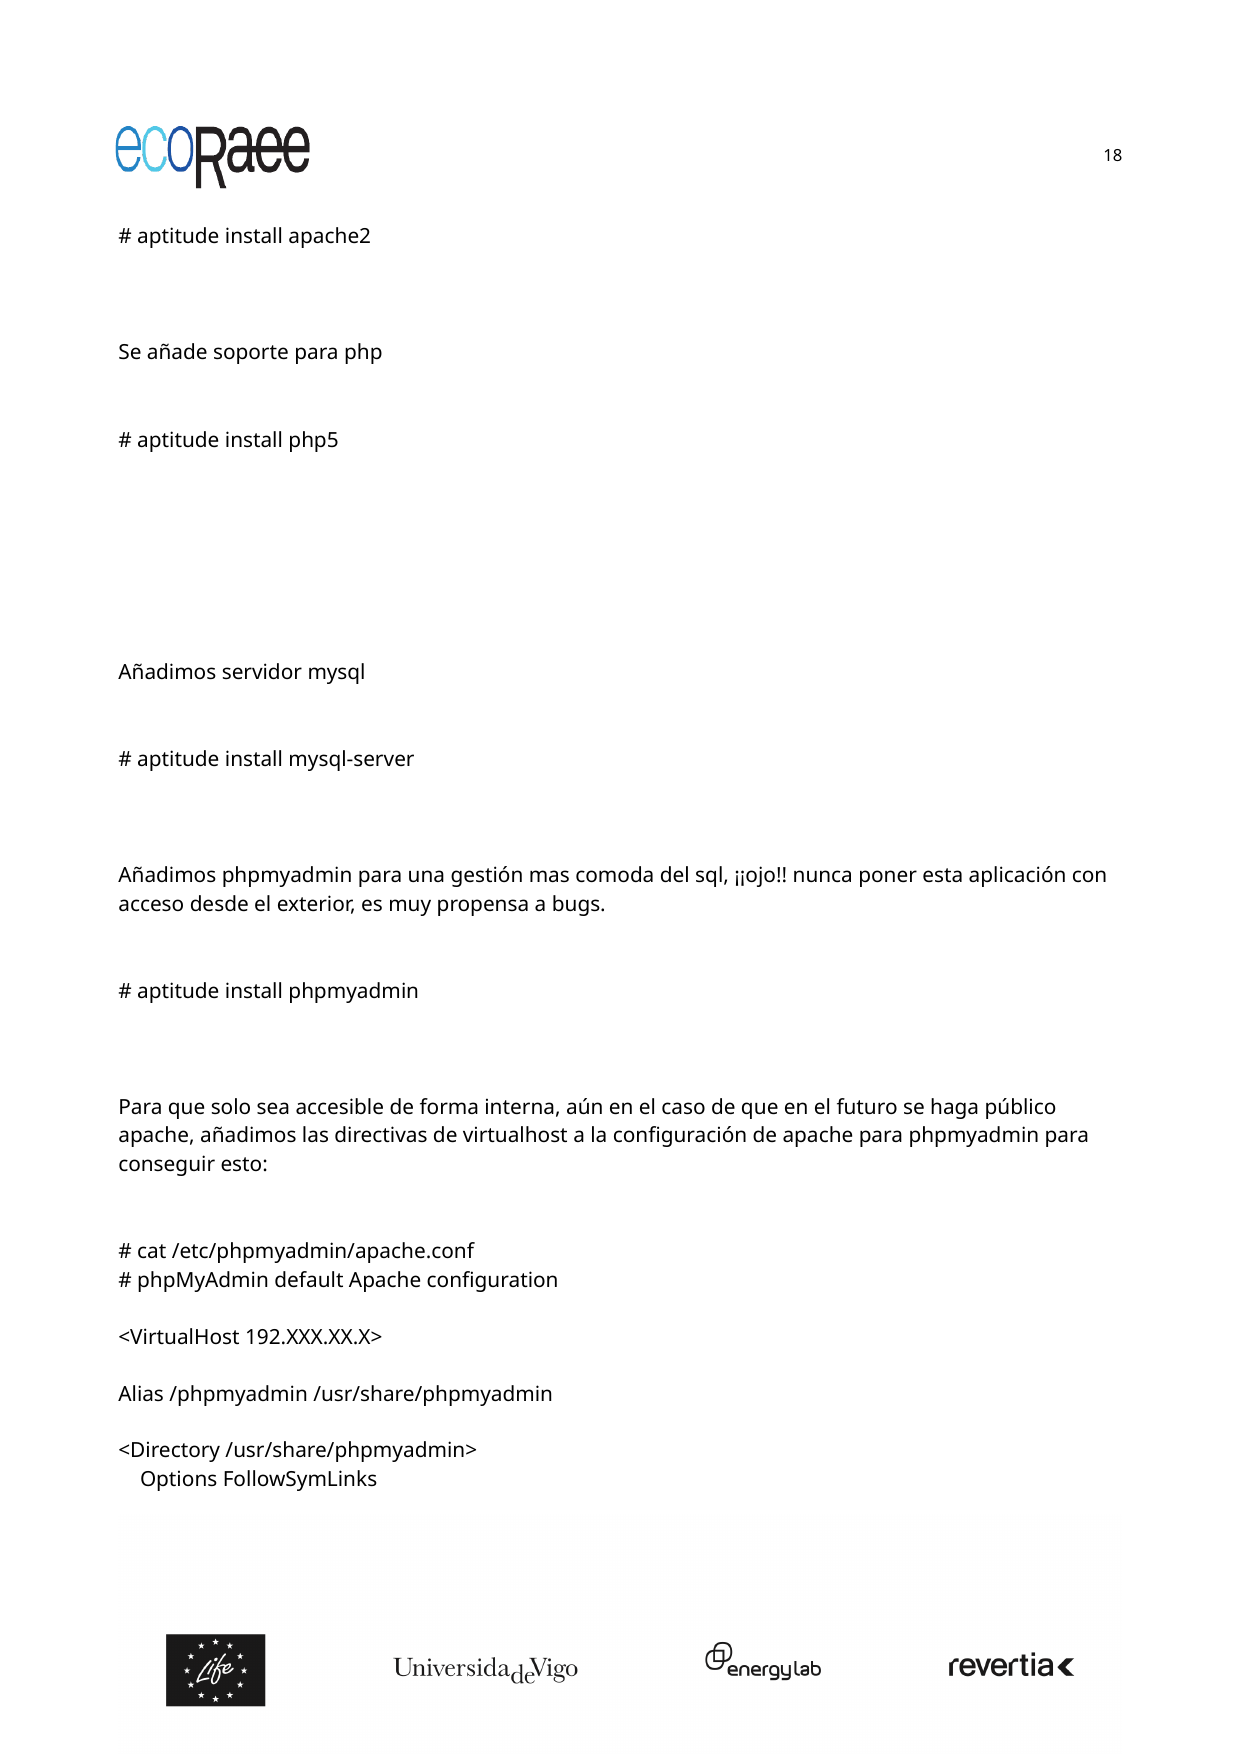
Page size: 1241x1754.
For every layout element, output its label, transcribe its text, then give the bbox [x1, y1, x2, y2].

text # aptitude install phpmyadmin [118, 976, 1122, 1004]
text <VirtualHost 192.XXX.XX.X> [118, 1322, 1122, 1350]
text # aptitude install php5 [118, 425, 1122, 453]
text # phpMyAdmin default Apache configuration [118, 1265, 1122, 1293]
text Alias /phpmyadmin /usr/share/phpmyadmin [118, 1379, 1122, 1407]
text # aptitude install apache2 [118, 221, 1122, 250]
text Añadimos servidor mysql [118, 657, 1122, 685]
picture [114, 124, 311, 190]
text Options FollowSymLinks [118, 1464, 1122, 1492]
text Añadimos phpmyadmin para una gestión mas comoda del sql, ¡¡ojo!! nunca poner esta aplicación con acceso desde el exterior, es muy propensa a bugs. [118, 860, 1122, 917]
text Se añade soporte para php [118, 337, 1122, 366]
text # aptitude install mysql-server [118, 744, 1122, 773]
text # cat /etc/phpmyadmin/apache.conf [118, 1236, 1122, 1265]
text <Directory /usr/share/phpmyadmin> [118, 1436, 1122, 1464]
picture [118, 1514, 1123, 1754]
text Para que solo sea accesible de forma interna, aún en el caso de que en el futuro se haga público apache, añadimos las directivas de virtualhost a la configuración de apache para phpmyadmin para conseguir esto: [118, 1092, 1122, 1177]
